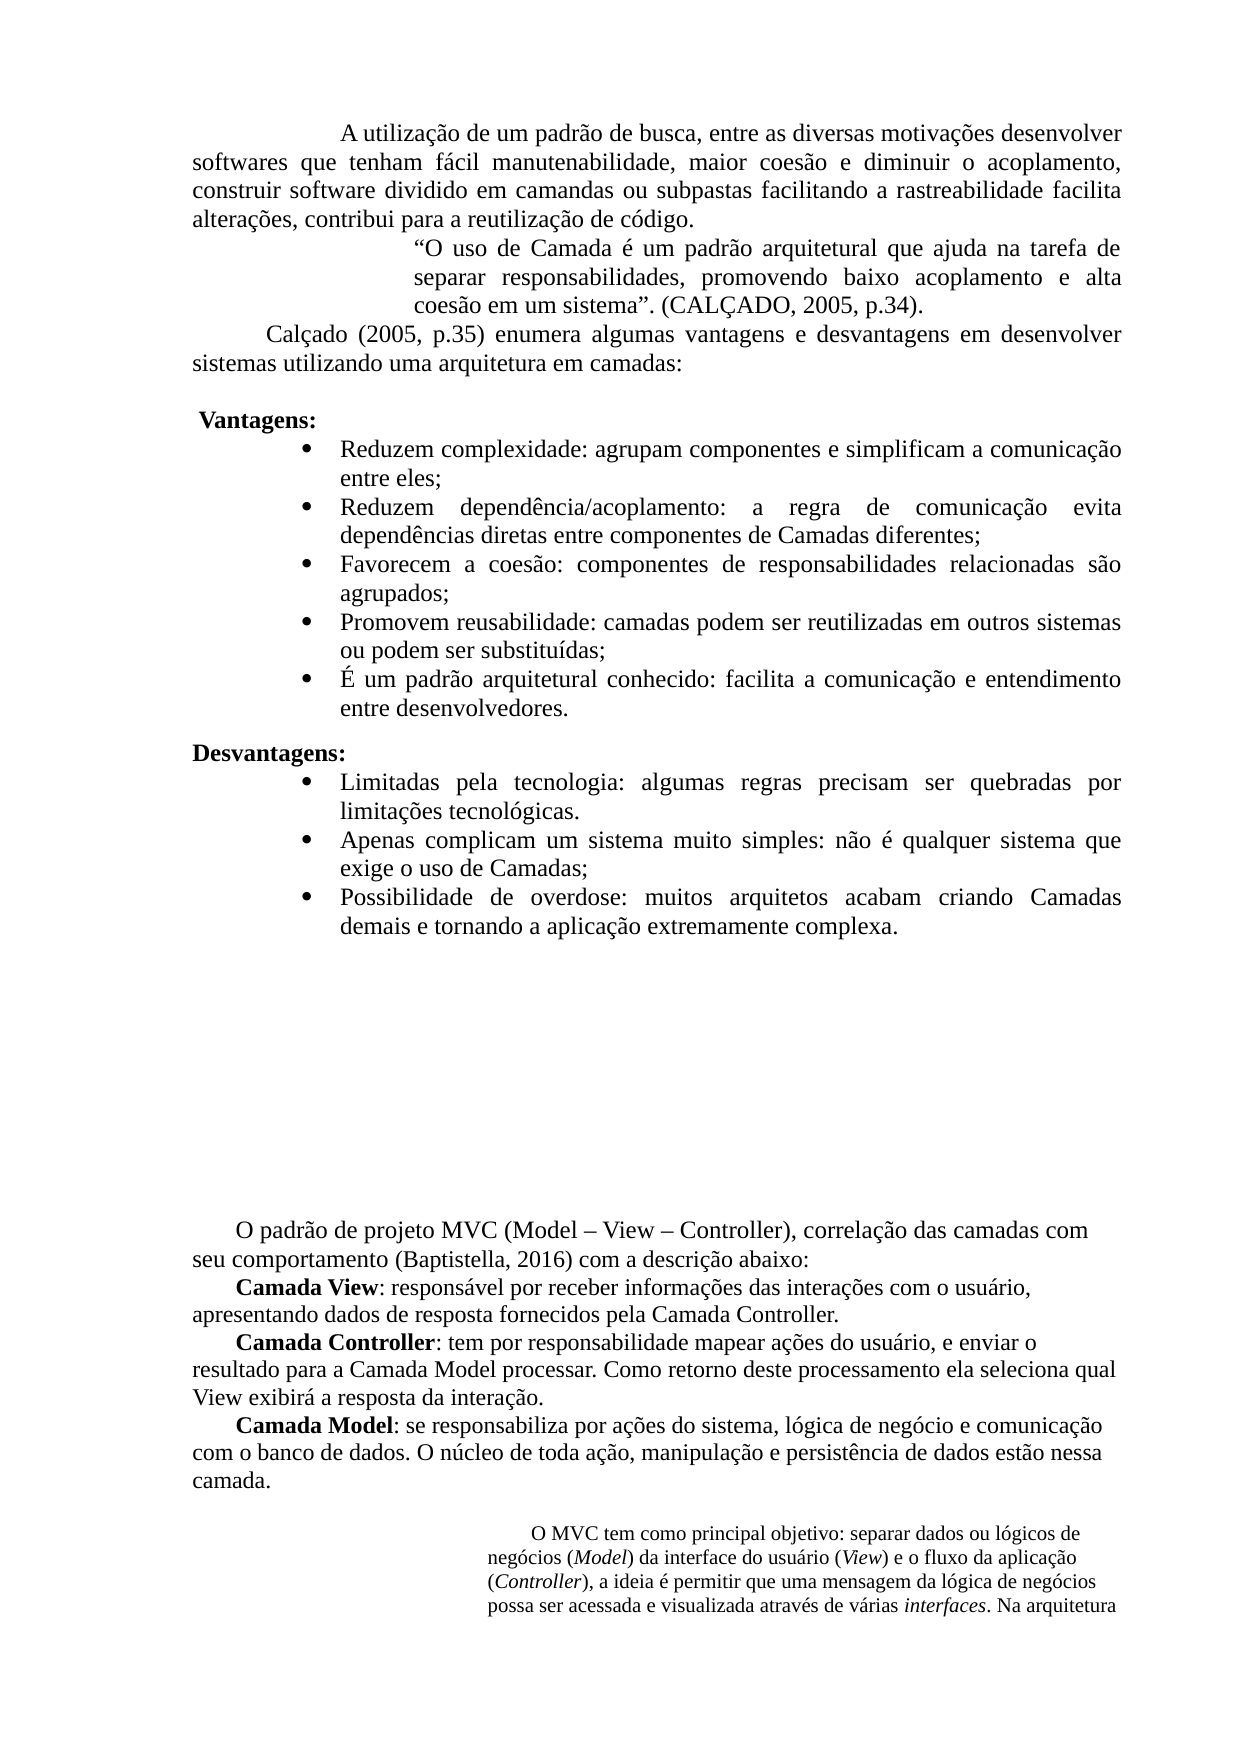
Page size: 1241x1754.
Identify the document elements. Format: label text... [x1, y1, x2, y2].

list Favorecem a coesão: componentes de responsabilidades relacionadas são agrupados; [302, 549, 1122, 607]
text Desvantagens: [192, 738, 1122, 767]
text Vantagens: [192, 406, 1122, 434]
text O padrão de projeto MVC (Model – View – Controller), correlação das camadas com seu comportamento (Baptistella, 2016) com a descrição abaixo: [192, 1215, 1122, 1273]
text “O uso de Camada é um padrão arquitetural que ajuda na tarefa de separar responsabilidades, promovendo baixo acoplamento e alta coesão em um sistema”. (CALÇADO, 2005, p.34). [413, 233, 1122, 319]
text A utilização de um padrão de busca, entre as diversas motivações desenvolver softwares que tenham fácil manutenabilidade, maior coesão e diminuir o acoplamento, construir software dividido em camandas ou subpastas facilitando a rastreabilidade facilita alterações, contribui para a reutilização de código. [192, 118, 1122, 233]
list É um padrão arquitetural conhecido: facilita a comunicação e entendimento entre desenvolvedores. [302, 664, 1122, 722]
text Camada Model: se responsabiliza por ações do sistema, lógica de negócio e comunicação com o banco de dados. O núcleo de toda ação, manipulação e persistência de dados estão nessa camada. [192, 1411, 1122, 1493]
list Limitadas pela tecnologia: algumas regras precisam ser quebradas por limitações tecnológicas. [302, 767, 1122, 825]
text O MVC tem como principal objetivo: separar dados ou lógicos de negócios (Model) da interface do usuário (View) e o fluxo da aplicação (Controller), a ideia é permitir que uma mensagem da lógica de negócios possa ser acessada e visualizada através de várias interfaces. Na arquitetura [487, 1521, 1122, 1617]
text Calçado (2005, p.35) enumera algumas vantagens e desvantagens em desenvolver sistemas utilizando uma arquitetura em camadas: [192, 319, 1122, 377]
list Apenas complicam um sistema muito simples: não é qualquer sistema que exige o uso de Camadas; [302, 825, 1122, 882]
list Possibilidade de overdose: muitos arquitetos acabam criando Camadas demais e tornando a aplicação extremamente complexa. [302, 882, 1122, 940]
text Camada Controller: tem por responsabilidade mapear ações do usuário, e enviar o resultado para a Camada Model processar. Como retorno deste processamento ela seleciona qual View exibirá a resposta da interação. [192, 1328, 1122, 1411]
list Reduzem dependência/acoplamento: a regra de comunicação evita dependências diretas entre componentes de Camadas diferentes; [302, 492, 1122, 549]
list Reduzem complexidade: agrupam componentes e simplificam a comunicação entre eles; [302, 434, 1122, 492]
text Camada View: responsável por receber informações das interações com o usuário, apresentando dados de resposta fornecidos pela Camada Controller. [192, 1273, 1122, 1328]
list Promovem reusabilidade: camadas podem ser reutilizadas em outros sistemas ou podem ser substituídas; [302, 607, 1122, 664]
